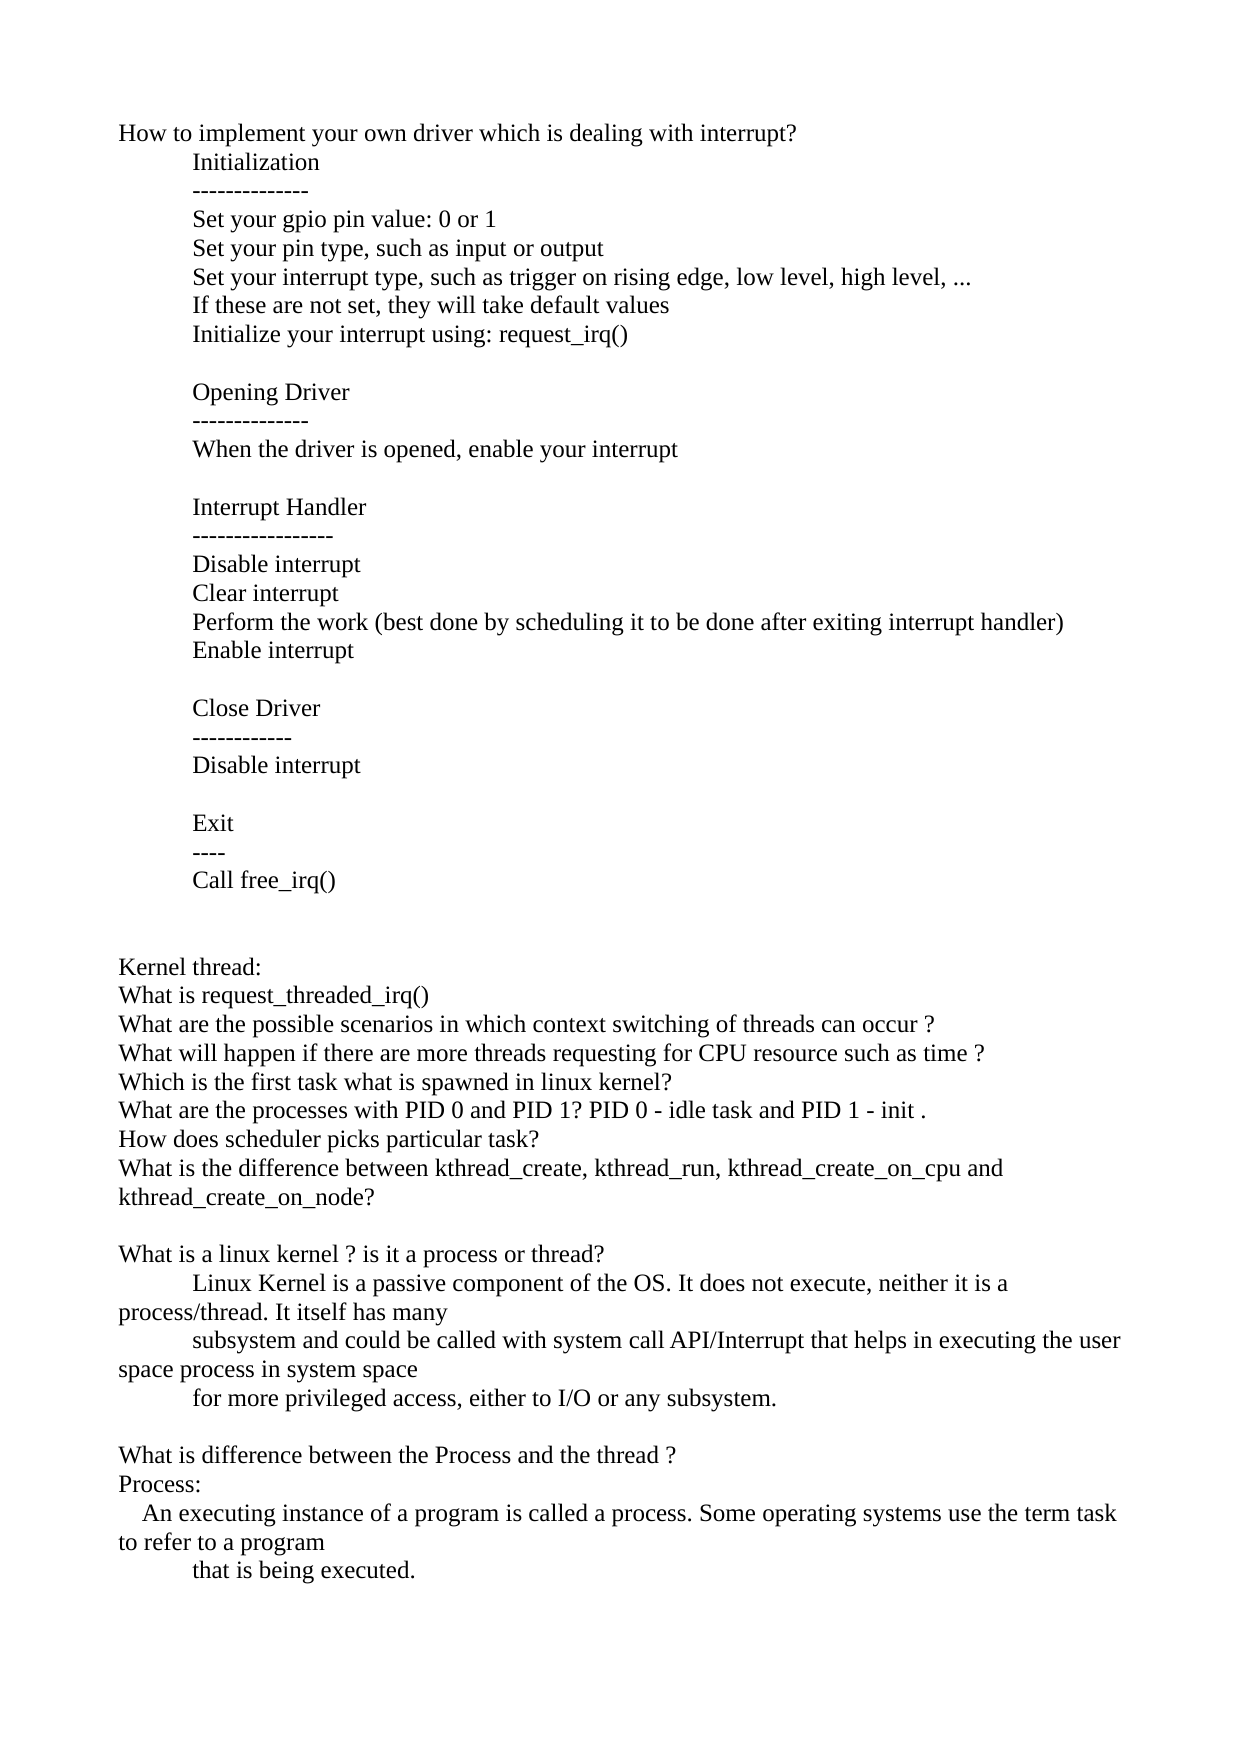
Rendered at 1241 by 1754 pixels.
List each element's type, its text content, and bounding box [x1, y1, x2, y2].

text -------------- [118, 176, 1122, 204]
text -------------- [118, 406, 1122, 434]
text Exit [118, 808, 1122, 837]
text Enable interrupt [118, 636, 1122, 664]
text Perform the work (best done by scheduling it to be done after exiting interrupt handler) [118, 607, 1122, 636]
text Initialization [118, 147, 1122, 176]
text Close Driver [118, 693, 1122, 722]
text Which is the first task what is spawned in linux kernel? [118, 1067, 1122, 1096]
text What is difference between the Process and the thread ? [118, 1441, 1122, 1469]
text What is request_threaded_irq() [118, 981, 1122, 1009]
text What is the difference between kthread_create, kthread_run, kthread_create_on_cpu and kthread_create_on_node? [118, 1153, 1122, 1211]
text How does scheduler picks particular task? [118, 1124, 1122, 1153]
text How to implement your own driver which is dealing with interrupt? [118, 118, 1122, 147]
text ---- [118, 837, 1122, 866]
text ------------ [118, 722, 1122, 751]
text Linux Kernel is a passive component of the OS. It does not execute, neither it is a process/thread. It itself has many [118, 1268, 1122, 1326]
text Disable interrupt [118, 751, 1122, 779]
text that is being executed. [118, 1556, 1122, 1584]
text What will happen if there are more threads requesting for CPU resource such as time ? [118, 1038, 1122, 1067]
text What is a linux kernel ? is it a process or thread? [118, 1239, 1122, 1268]
text Initialize your interrupt using: request_irq() [118, 319, 1122, 348]
text When the driver is opened, enable your interrupt [118, 434, 1122, 463]
text Kernel thread: [118, 952, 1122, 981]
text for more privileged access, either to I/O or any subsystem. [118, 1383, 1122, 1412]
text If these are not set, they will take default values [118, 291, 1122, 319]
text subsystem and could be called with system call API/Interrupt that helps in executing the user space process in system space [118, 1326, 1122, 1383]
text Clear interrupt [118, 578, 1122, 607]
text Disable interrupt [118, 549, 1122, 578]
text Set your interrupt type, such as trigger on rising edge, low level, high level, ... [118, 262, 1122, 291]
text An executing instance of a program is called a process. Some operating systems use the term task to refer to a program [118, 1498, 1122, 1556]
text Set your gpio pin value: 0 or 1 [118, 204, 1122, 233]
text Set your pin type, such as input or output [118, 233, 1122, 262]
text Process: [118, 1469, 1122, 1498]
text What are the possible scenarios in which context switching of threads can occur ? [118, 1009, 1122, 1038]
text What are the processes with PID 0 and PID 1? PID 0 - idle task and PID 1 - init . [118, 1096, 1122, 1124]
text Call free_irq() [118, 866, 1122, 894]
text ----------------- [118, 521, 1122, 549]
text Opening Driver [118, 377, 1122, 406]
text Interrupt Handler [118, 492, 1122, 521]
